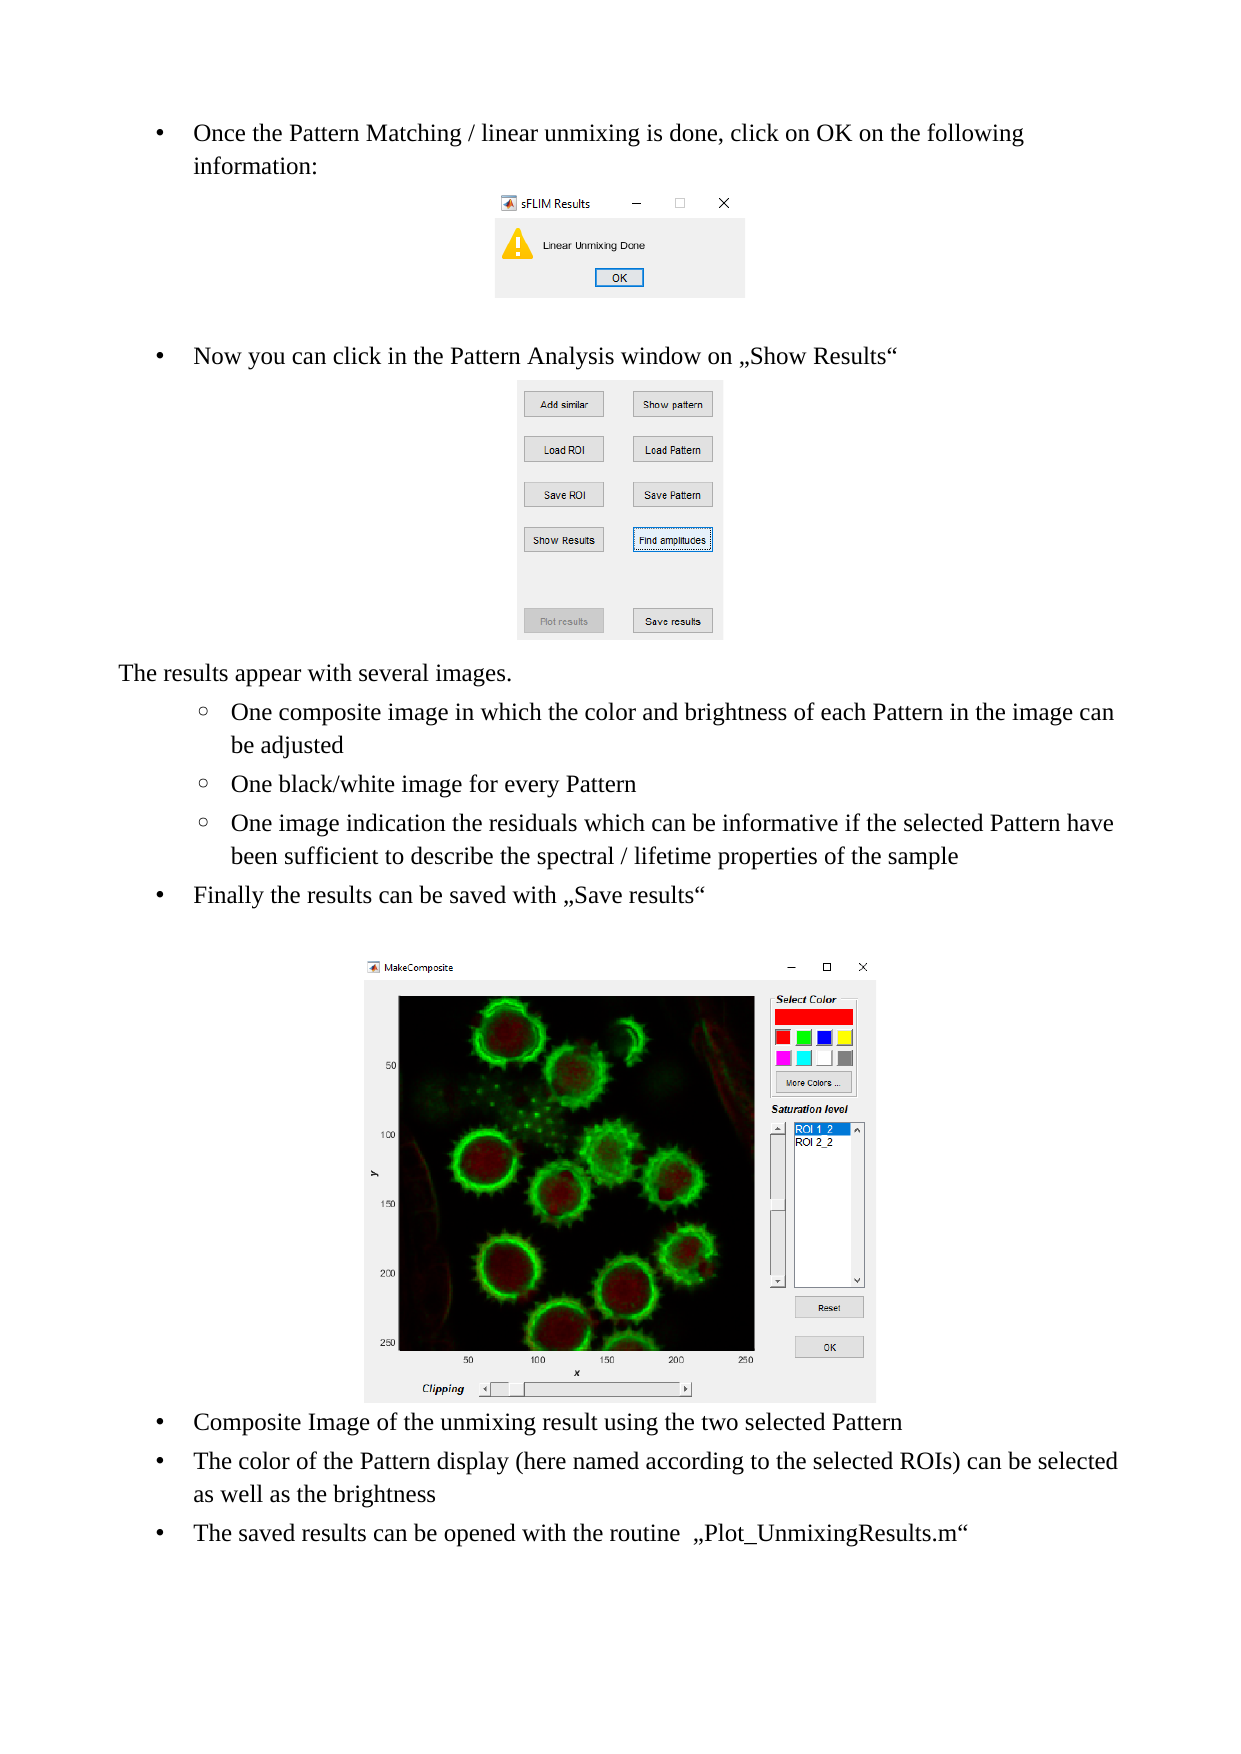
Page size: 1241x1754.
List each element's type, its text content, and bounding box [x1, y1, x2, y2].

picture [364, 958, 877, 1403]
picture [517, 380, 724, 640]
list One composite image in which the color and brightness of each Pattern in the image can be adjusted [193, 697, 1122, 759]
list Now you can click in the Pattern Analysis window on „Show Results“ [156, 341, 1122, 370]
list One black/white image for every Pattern [193, 769, 1122, 798]
picture [494, 190, 746, 298]
list The color of the Pattern display (here named according to the selected ROIs) can be selected as well as the brightness [156, 1446, 1122, 1508]
list The saved results can be opened with the routine „Plot_UnmixingResults.m“ [156, 1518, 1122, 1547]
list One image indication the residuals which can be informative if the selected Pattern have been sufficient to describe the spectral / lifetime properties of the sample [193, 808, 1122, 870]
list Finally the results can be saved with „Save results“ [156, 880, 1122, 909]
list Composite Image of the unmixing result using the two selected Pattern [156, 958, 1122, 1436]
text The results appear with several images. [118, 658, 1122, 687]
list Once the Pattern Matching / linear unmixing is done, click on OK on the following information: [156, 118, 1122, 180]
